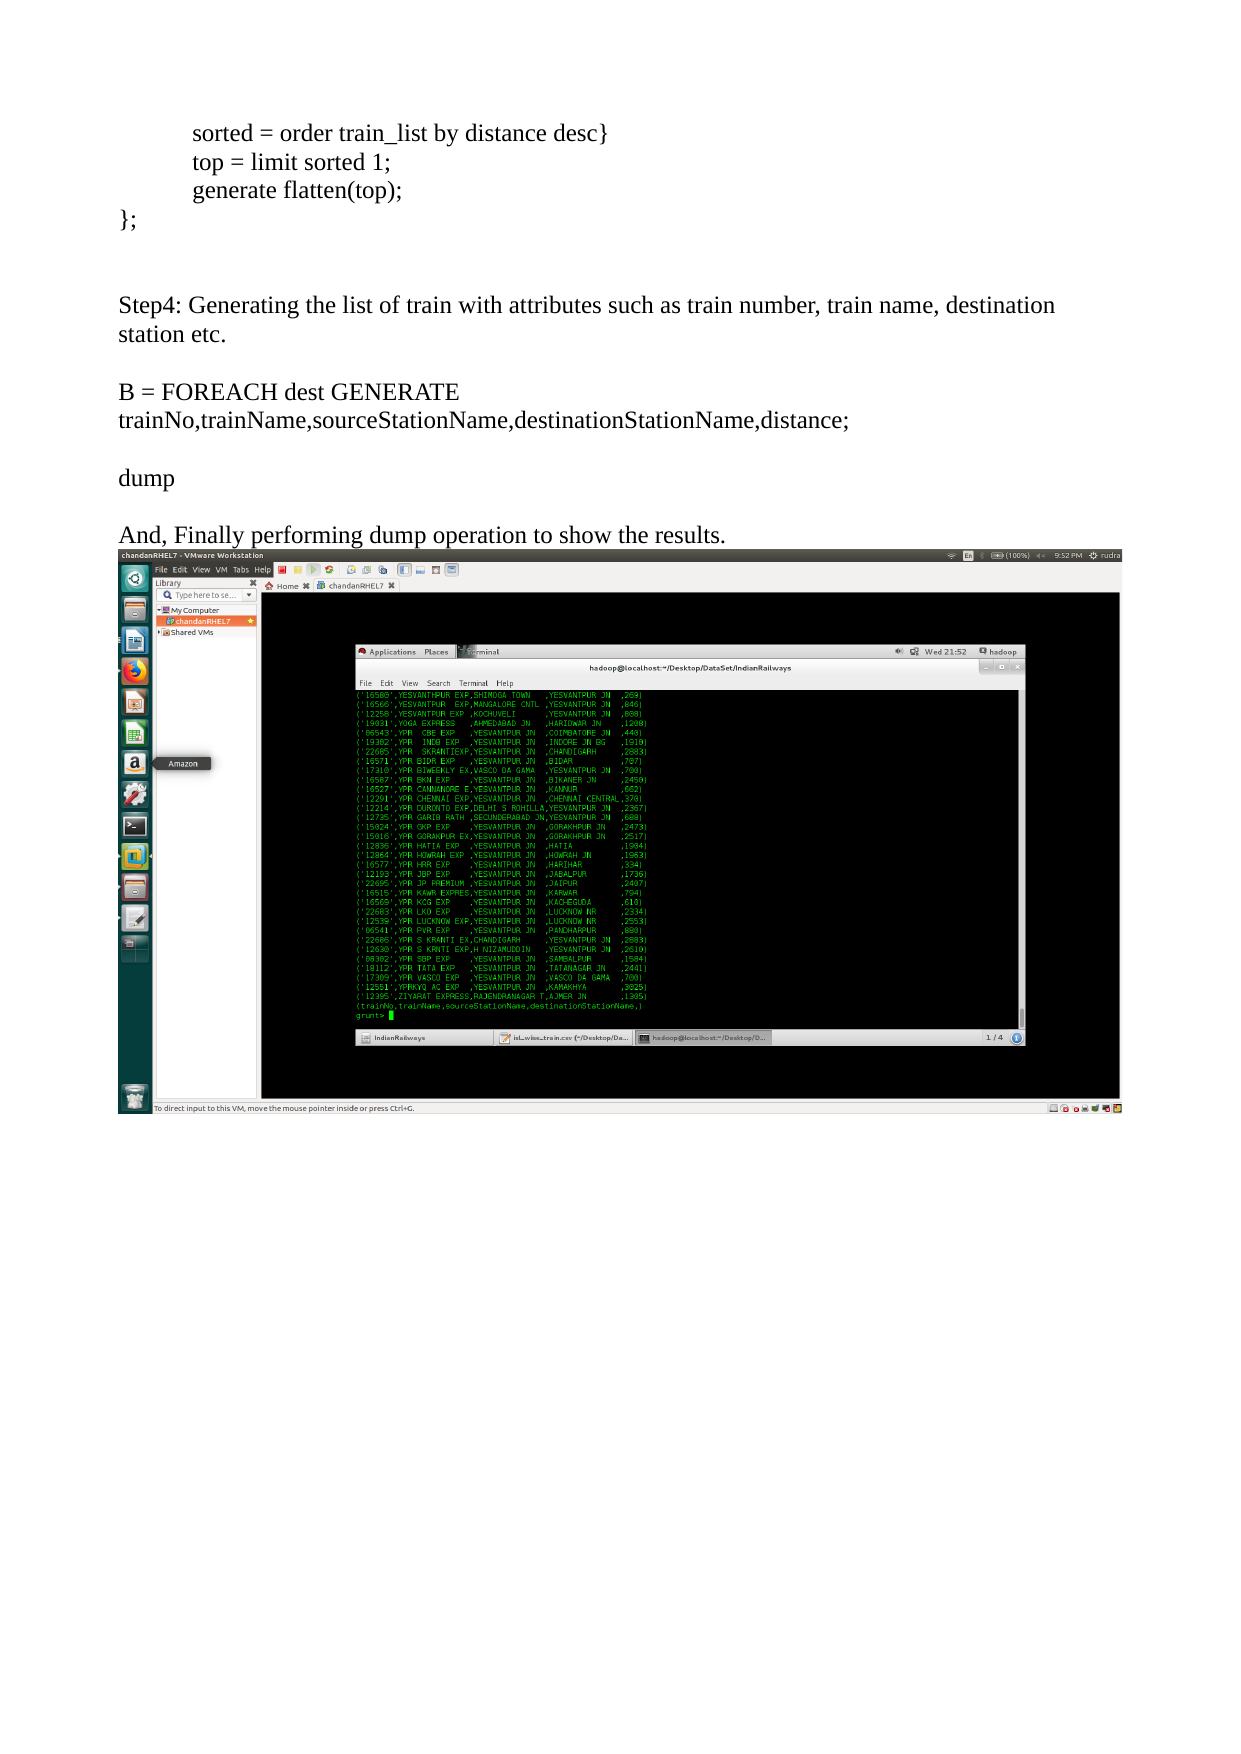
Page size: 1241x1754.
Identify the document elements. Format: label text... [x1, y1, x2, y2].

text B = FOREACH dest GENERATE trainNo,trainName,sourceStationName,destinationStationName,distance; [118, 377, 1122, 434]
text generate flatten(top); [118, 176, 1122, 204]
text top = limit sorted 1; [118, 147, 1122, 176]
text sorted = order train_list by distance desc} [118, 118, 1122, 147]
text }; [118, 204, 1122, 233]
picture [118, 549, 1123, 1114]
text Step4: Generating the list of train with attributes such as train number, train name, destination station etc. [118, 291, 1122, 348]
text dump [118, 463, 1122, 492]
text And, Finally performing dump operation to show the results. [118, 521, 1122, 549]
